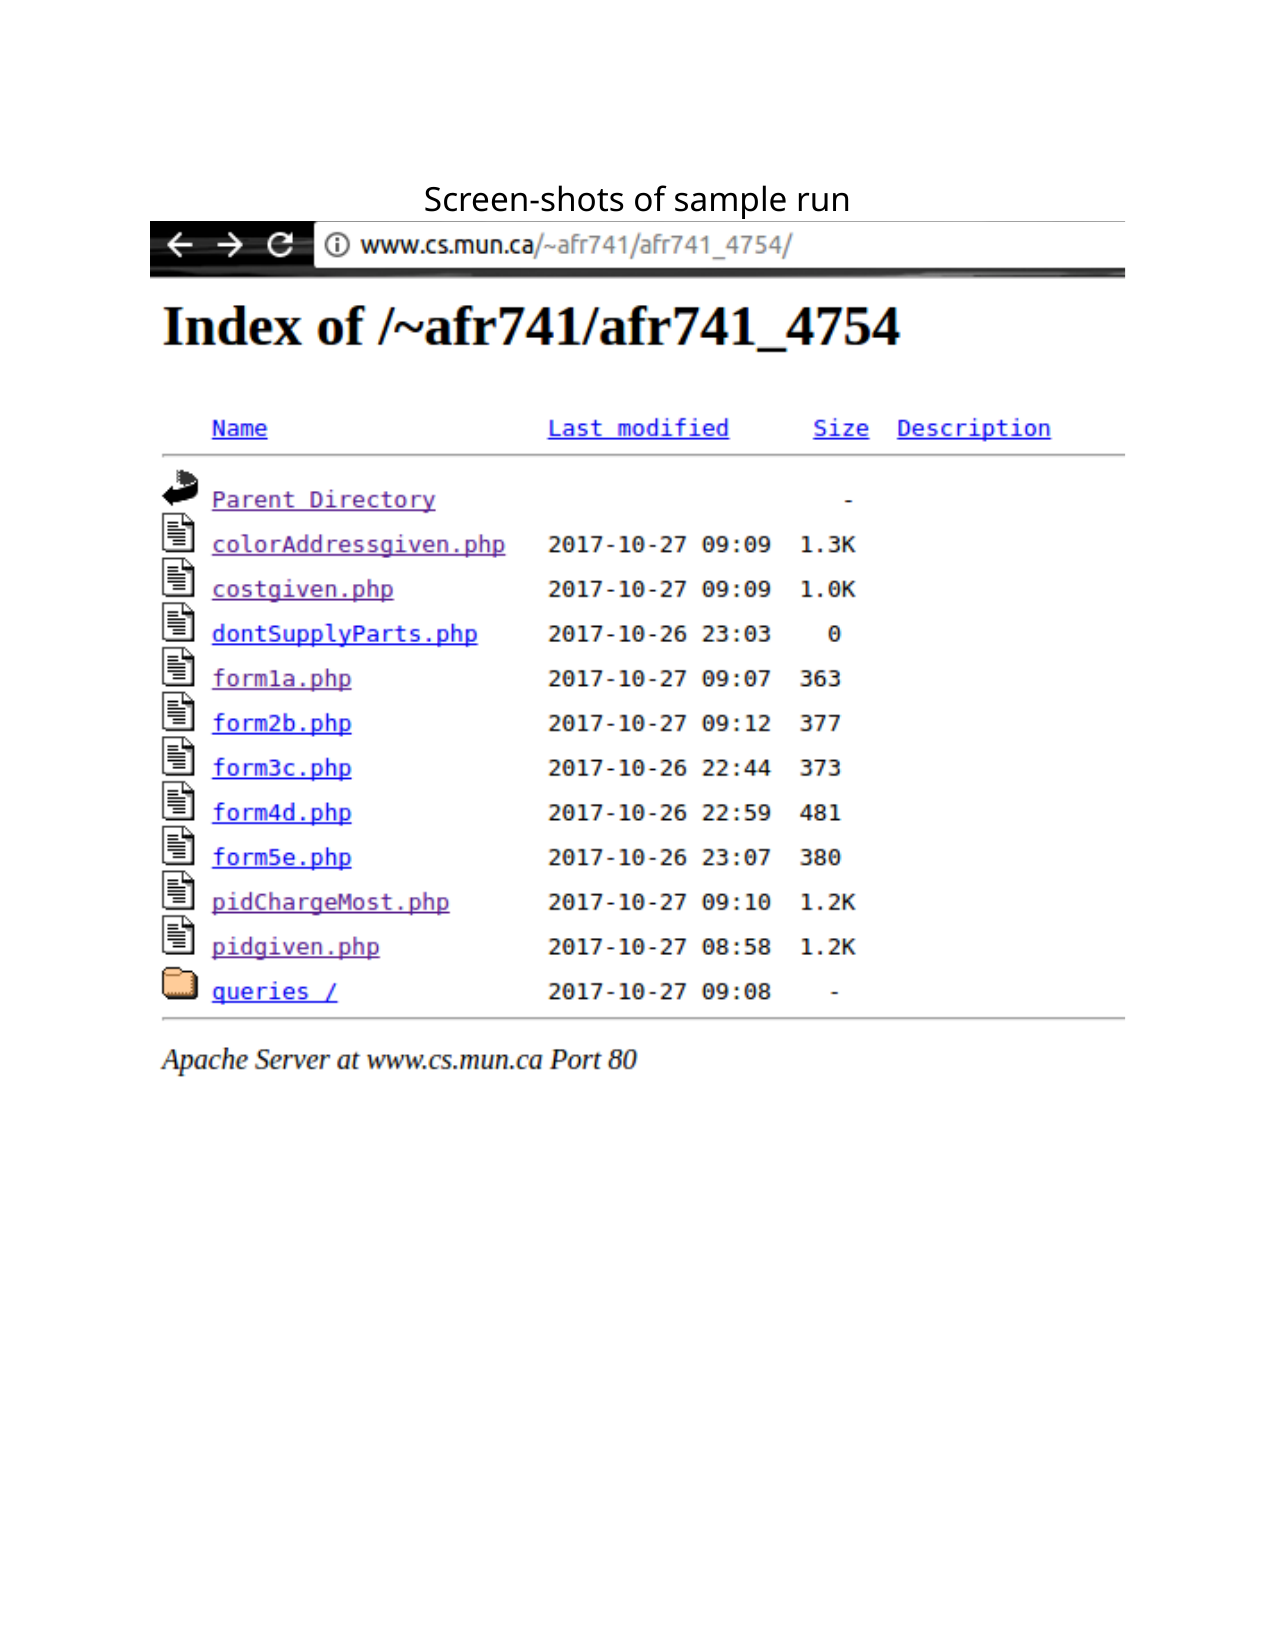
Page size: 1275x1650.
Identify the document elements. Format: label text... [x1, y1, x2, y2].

picture [150, 221, 1125, 1191]
text Screen-shots of sample run [118, 176, 1157, 221]
